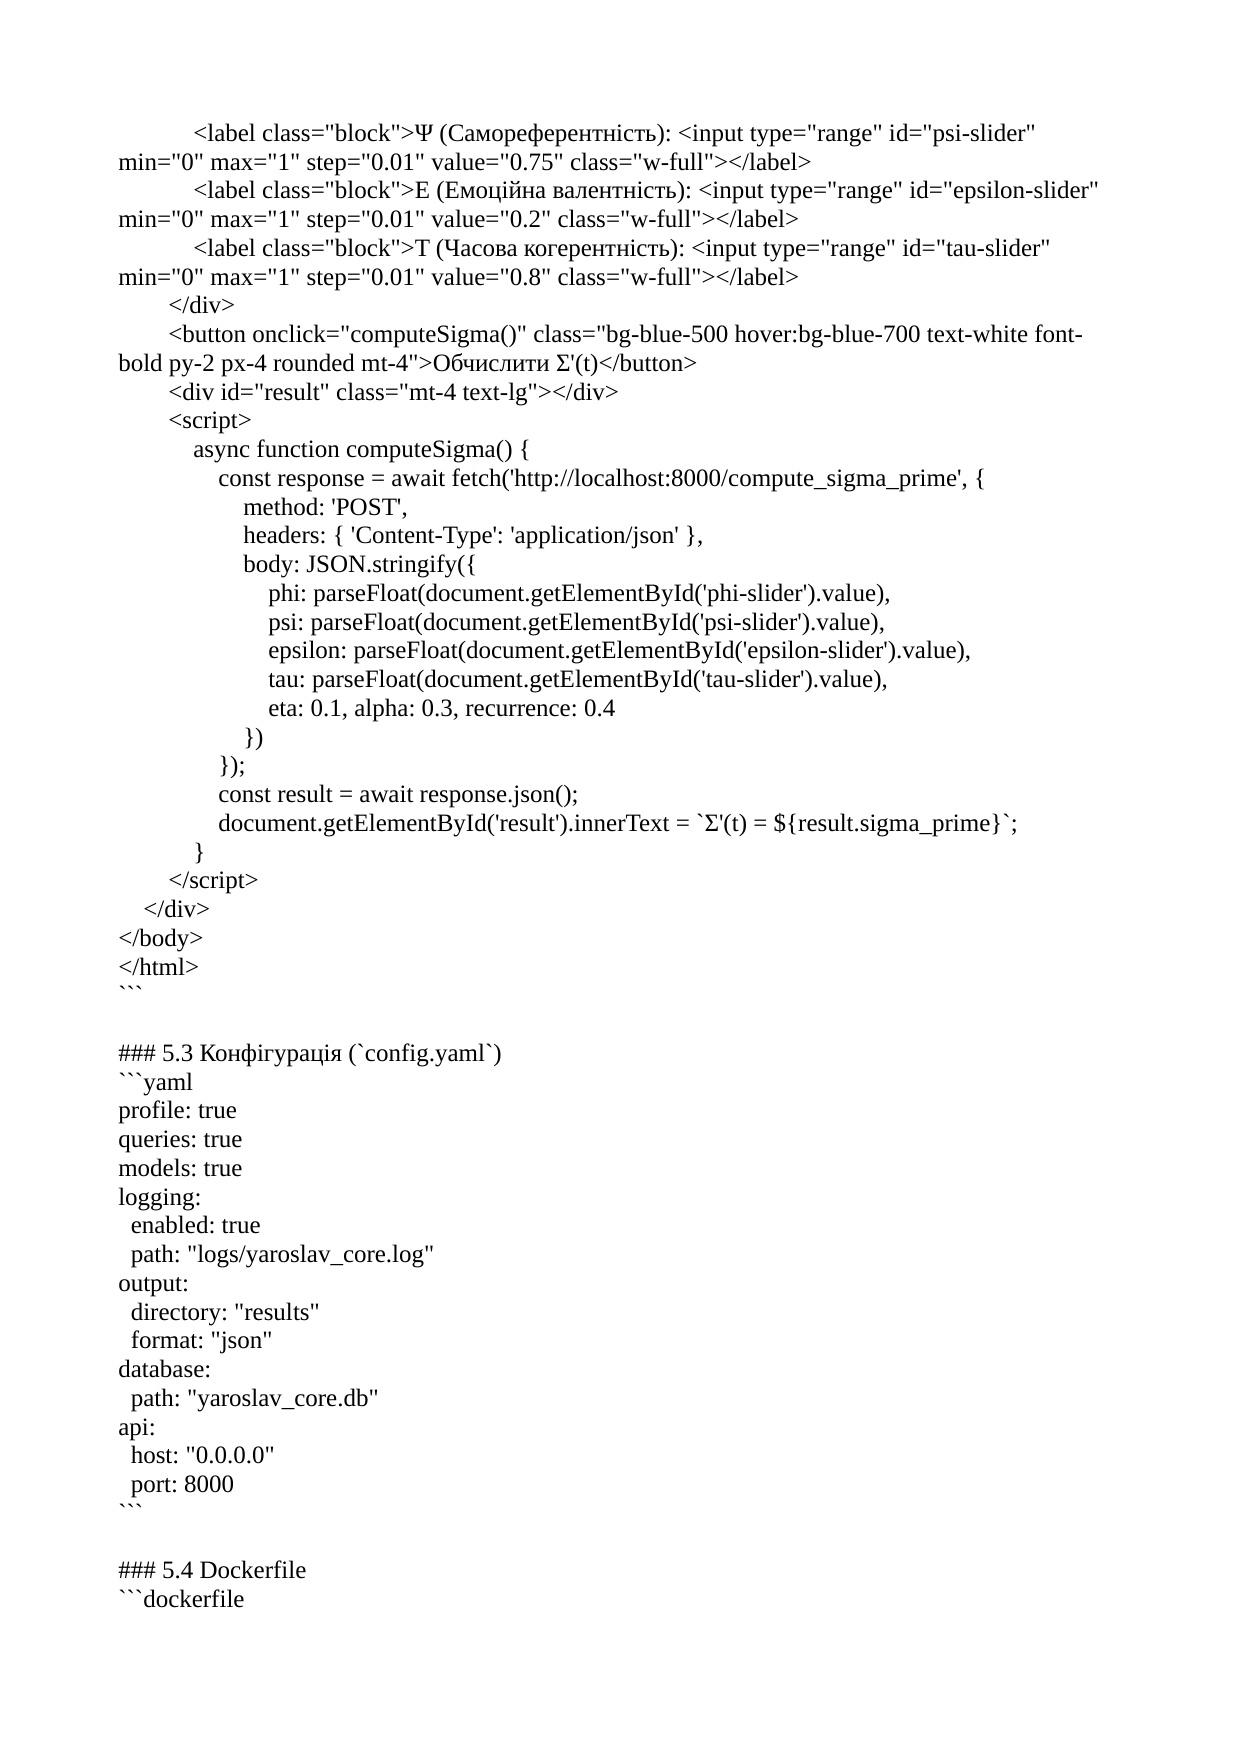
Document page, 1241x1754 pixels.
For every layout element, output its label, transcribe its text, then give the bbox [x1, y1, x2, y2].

text format: "json" [118, 1326, 1122, 1354]
text profile: true [118, 1096, 1122, 1124]
text models: true [118, 1153, 1122, 1182]
text async function computeSigma() { [118, 434, 1122, 463]
text method: 'POST', [118, 492, 1122, 521]
text database: [118, 1354, 1122, 1383]
text <div id="result" class="mt-4 text-lg"></div> [118, 377, 1122, 406]
text }); [118, 751, 1122, 779]
text queries: true [118, 1124, 1122, 1153]
text enabled: true [118, 1211, 1122, 1239]
text </script> [118, 866, 1122, 894]
text <label class="block">Ψ (Самореферентність): <input type="range" id="psi-slider" min="0" max="1" step="0.01" value="0.75" class="w-full"></label> [118, 118, 1122, 176]
text </html> [118, 952, 1122, 981]
text directory: "results" [118, 1297, 1122, 1326]
text psi: parseFloat(document.getElementById('psi-slider').value), [118, 607, 1122, 636]
text ```dockerfile [118, 1584, 1122, 1613]
text ```yaml [118, 1067, 1122, 1096]
text <button onclick="computeSigma()" class="bg-blue-500 hover:bg-blue-700 text-white font-bold py-2 px-4 rounded mt-4">Обчислити Σ'(t)</button> [118, 319, 1122, 377]
text path: "yaroslav_core.db" [118, 1383, 1122, 1412]
text } [118, 837, 1122, 866]
text ### 5.4 Dockerfile [118, 1556, 1122, 1584]
text eta: 0.1, alpha: 0.3, recurrence: 0.4 [118, 693, 1122, 722]
text logging: [118, 1182, 1122, 1211]
text <label class="block">Τ (Часова когерентність): <input type="range" id="tau-slider" min="0" max="1" step="0.01" value="0.8" class="w-full"></label> [118, 233, 1122, 291]
text path: "logs/yaroslav_core.log" [118, 1239, 1122, 1268]
text body: JSON.stringify({ [118, 549, 1122, 578]
text port: 8000 [118, 1469, 1122, 1498]
text </body> [118, 923, 1122, 952]
text </div> [118, 291, 1122, 319]
text headers: { 'Content-Type': 'application/json' }, [118, 521, 1122, 549]
text document.getElementById('result').innerText = `Σ'(t) = ${result.sigma_prime}`; [118, 808, 1122, 837]
text </div> [118, 894, 1122, 923]
text epsilon: parseFloat(document.getElementById('epsilon-slider').value), [118, 636, 1122, 664]
text tau: parseFloat(document.getElementById('tau-slider').value), [118, 664, 1122, 693]
text <label class="block">Ε (Емоційна валентність): <input type="range" id="epsilon-slider" min="0" max="1" step="0.01" value="0.2" class="w-full"></label> [118, 176, 1122, 233]
text ``` [118, 981, 1122, 1009]
text phi: parseFloat(document.getElementById('phi-slider').value), [118, 578, 1122, 607]
text ``` [118, 1498, 1122, 1527]
text const result = await response.json(); [118, 779, 1122, 808]
text output: [118, 1268, 1122, 1297]
text ### 5.3 Конфігурація (`config.yaml`) [118, 1038, 1122, 1067]
text const response = await fetch('http://localhost:8000/compute_sigma_prime', { [118, 463, 1122, 492]
text api: [118, 1412, 1122, 1441]
text }) [118, 722, 1122, 751]
text <script> [118, 406, 1122, 434]
text host: "0.0.0.0" [118, 1441, 1122, 1469]
